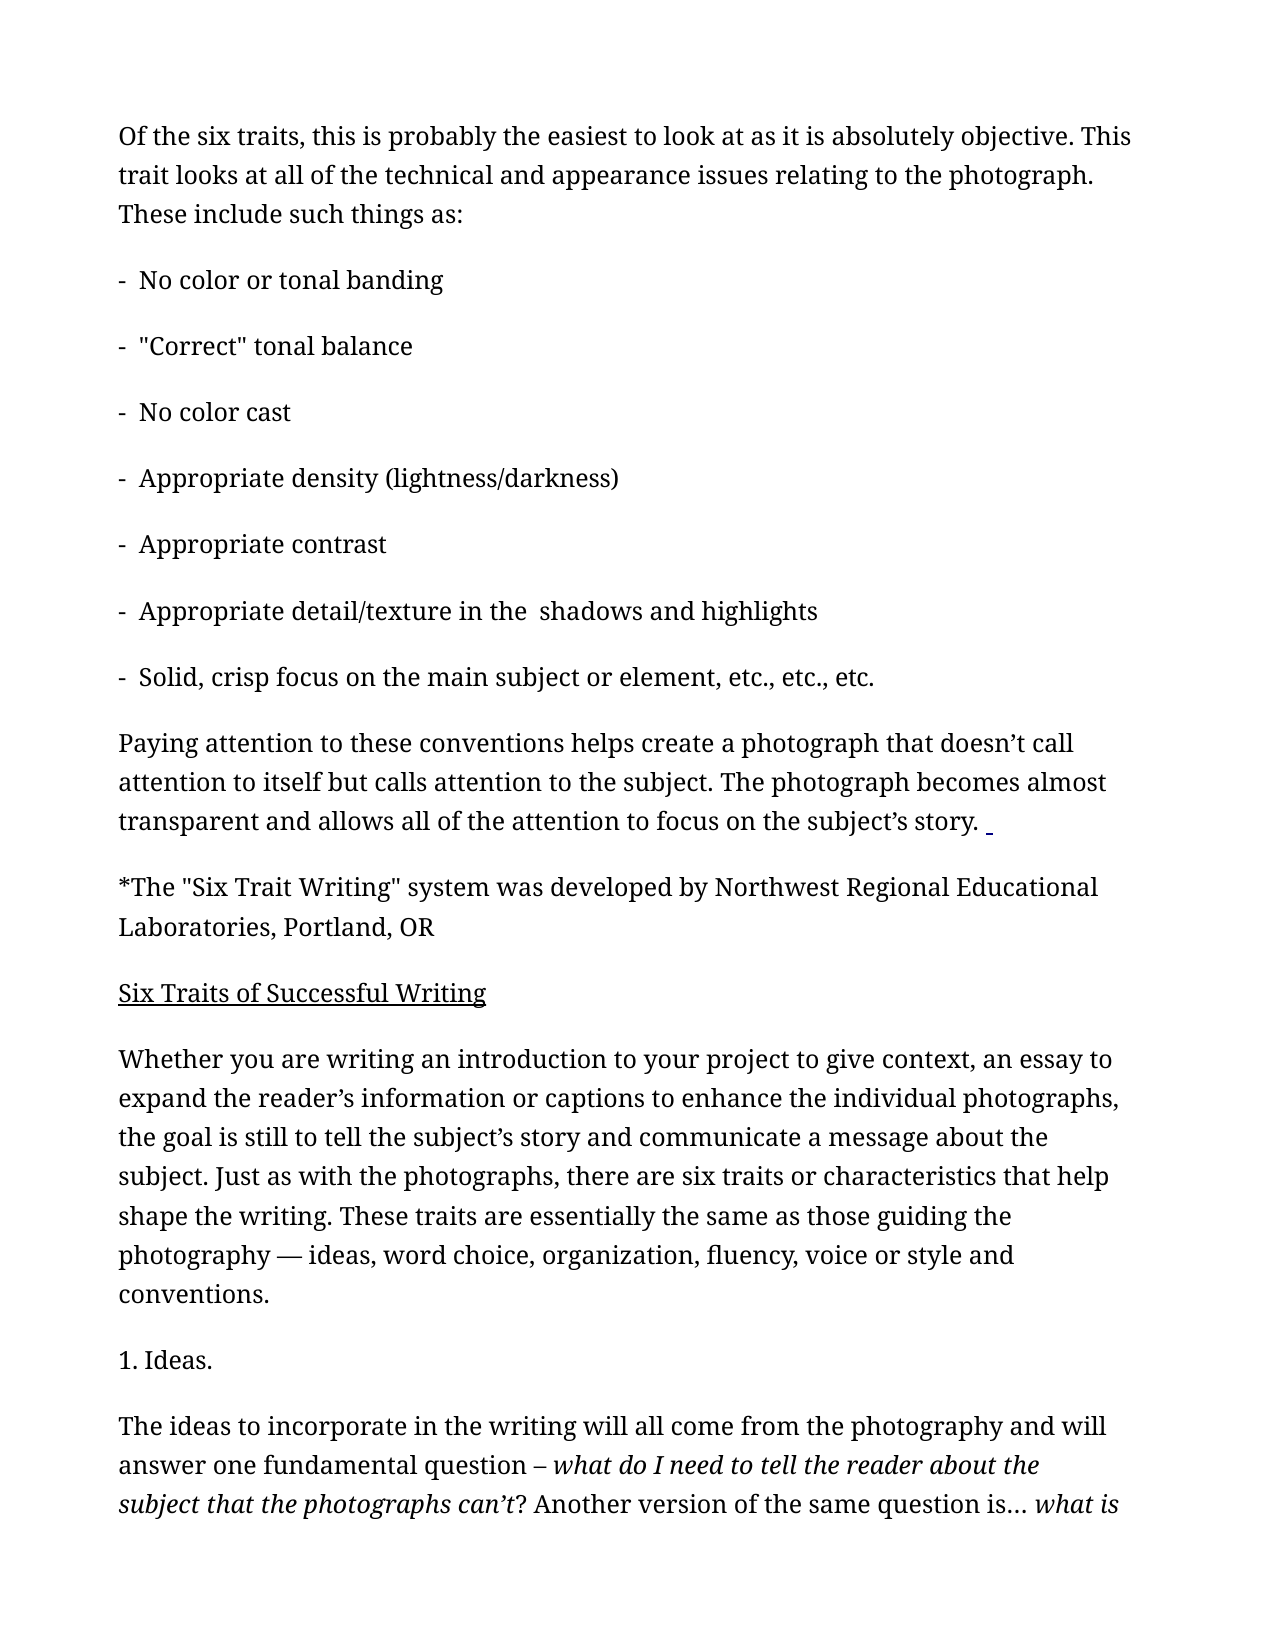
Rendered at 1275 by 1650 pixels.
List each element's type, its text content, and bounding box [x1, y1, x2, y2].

list - No color or tonal banding [118, 263, 1157, 297]
list - Appropriate detail/texture in the shadows and highlights [118, 593, 1157, 627]
subtitle Six Traits of Successful Writing [118, 975, 1157, 1009]
text Whether you are writing an introduction to your project to give context, an essay to expand the reader’s information or captions to enhance the individual photographs, the goal is still to tell the subject’s story and communicate a message about the subject. Just as with the photographs, there are six traits or characteristics that help shape the writing. These traits are essentially the same as those guiding the photography — ideas, word choice, organization, fluency, voice or style and conventions. [118, 1042, 1138, 1311]
text Of the six traits, this is probably the easiest to look at as it is absolutely objective. This trait looks at all of the technical and appearance issues relating to the photograph. These include such things as: [118, 118, 1144, 231]
list - Appropriate density (lightness/darkness) [118, 461, 1157, 495]
list - Appropriate contrast [118, 527, 1157, 561]
list - "Correct" tonal balance [118, 329, 1157, 363]
list - No color cast [118, 395, 1157, 429]
text The ideas to incorporate in the writing will all come from the photography and will answer one fundamental question – what do I need to tell the reader about the subject that the photographs can’t? Another version of the same question is… what is [118, 1409, 1124, 1521]
text Paying attention to these conventions helps create a photograph that doesn’t call attention to itself but calls attention to the subject. The photograph becomes almost transparent and allows all of the attention to focus on the subject’s story. [118, 726, 1119, 838]
subtitle 1. Ideas. [118, 1343, 1157, 1377]
list - Solid, crisp focus on the main subject or element, etc., etc., etc. [118, 659, 1157, 693]
text *The "Six Trait Writing" system was developed by Northwest Regional Educational Laboratories, Portland, OR [118, 870, 1120, 943]
